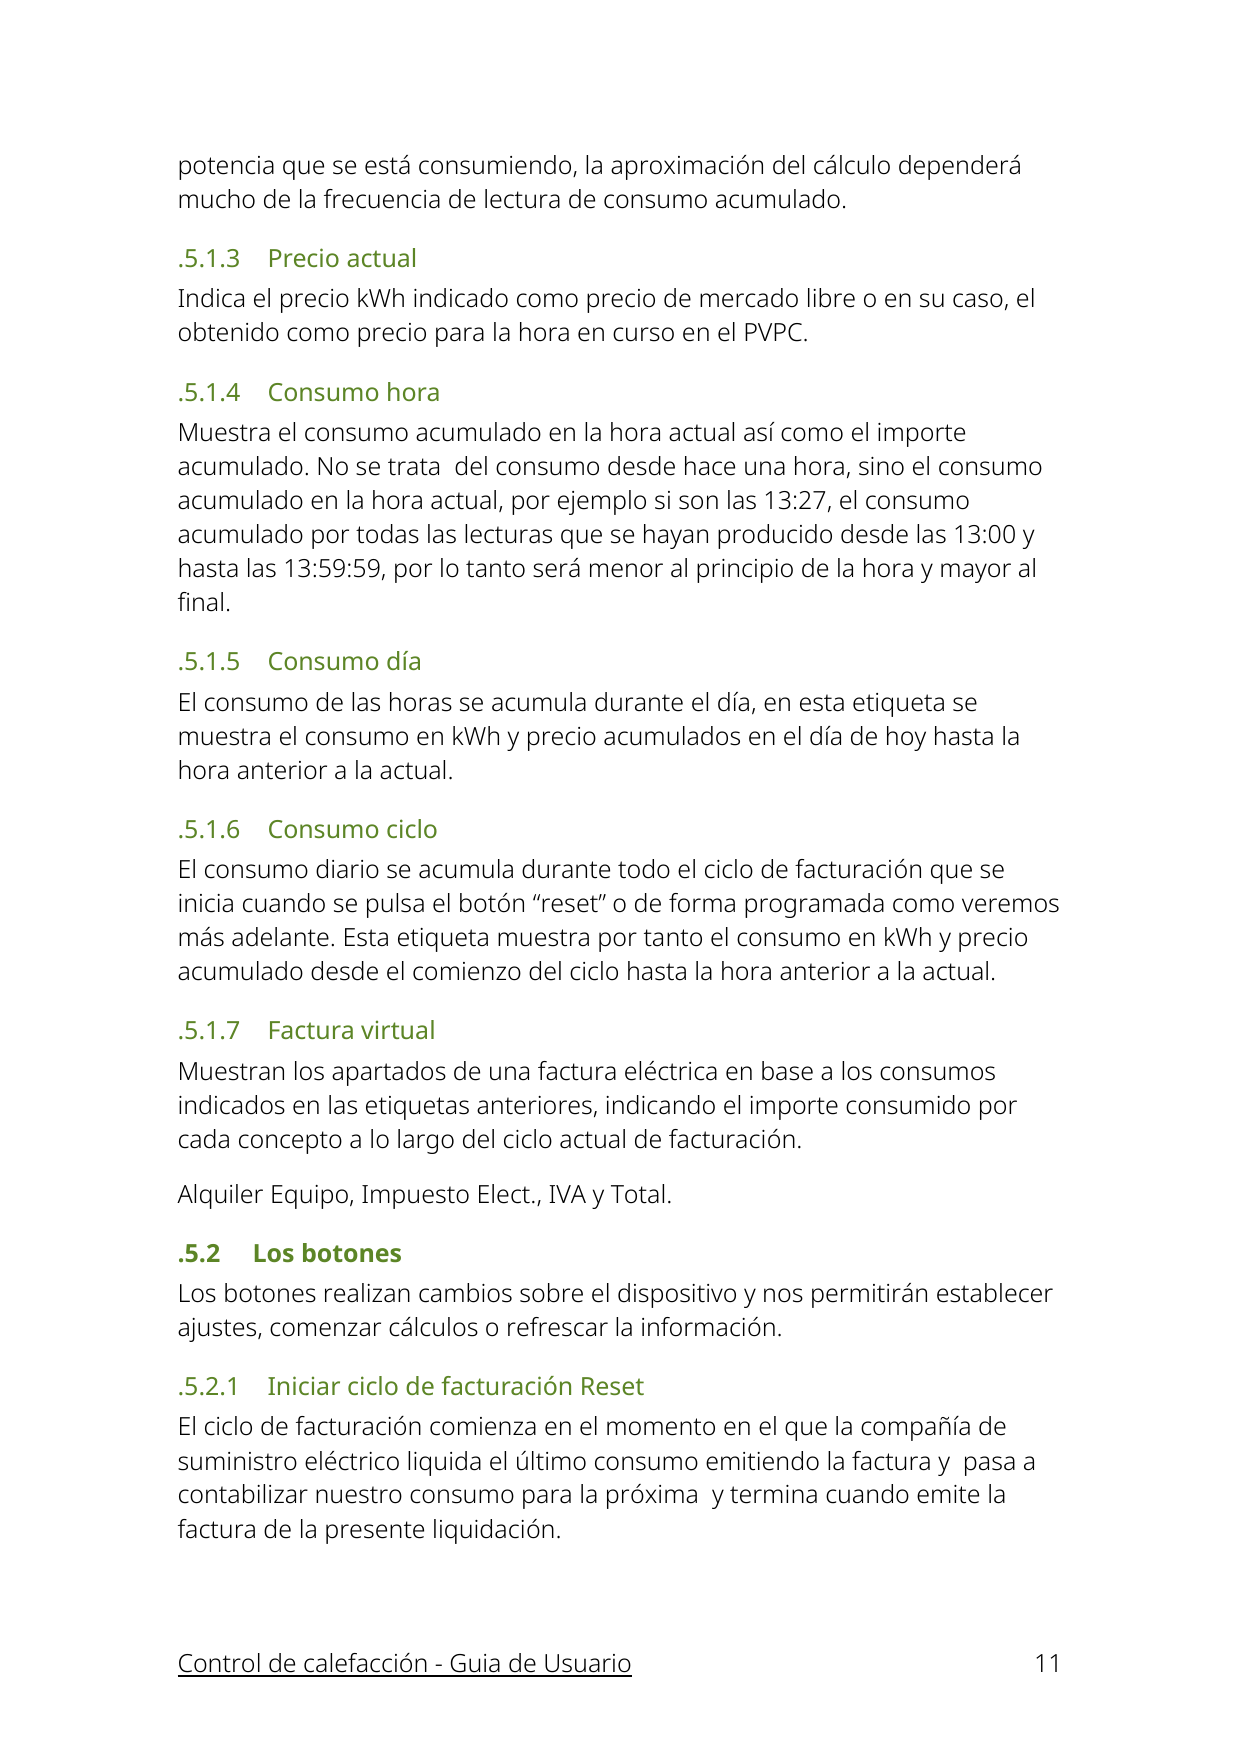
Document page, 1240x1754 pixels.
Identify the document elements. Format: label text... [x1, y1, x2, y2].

subtitle Factura virtual [177, 1013, 1062, 1047]
text Indica el precio kWh indicado como precio de mercado libre o en su caso, el obtenido como precio para la hora en curso en el PVPC. [177, 281, 1062, 349]
text Alquiler Equipo, Impuesto Elect., IVA y Total. [177, 1176, 1062, 1210]
text Muestran los apartados de una factura eléctrica en base a los consumos indicados en las etiquetas anteriores, indicando el importe consumido por cada concepto a lo largo del ciclo actual de facturación. [177, 1053, 1062, 1155]
text El ciclo de facturación comienza en el momento en el que la compañía de suministro eléctrico liquida el último consumo emitiendo la factura y pasa a contabilizar nuestro consumo para la próxima y termina cuando emite la factura de la presente liquidación. [177, 1409, 1062, 1545]
text El consumo diario se acumula durante todo el ciclo de facturación que se inicia cuando se pulsa el botón “reset” o de forma programada como veremos más adelante. Esta etiqueta muestra por tanto el consumo en kWh y precio acumulado desde el comienzo del ciclo hasta la hora anterior a la actual. [177, 852, 1062, 988]
subtitle Consumo ciclo [177, 811, 1062, 845]
subtitle Los botones [177, 1235, 1062, 1269]
text Los botones realizan cambios sobre el dispositivo y nos permitirán establecer ajustes, comenzar cálculos o refrescar la información. [177, 1276, 1062, 1344]
text Muestra el consumo acumulado en la hora actual así como el importe acumulado. No se trata del consumo desde hace una hora, sino el consumo acumulado en la hora actual, por ejemplo si son las 13:27, el consumo acumulado por todas las lecturas que se hayan producido desde las 13:00 y hasta las 13:59:59, por lo tanto será menor al principio de la hora y mayor al final. [177, 414, 1062, 619]
text El consumo de las horas se acumula durante el día, en esta etiqueta se muestra el consumo en kWh y precio acumulados en el día de hoy hasta la hora anterior a la actual. [177, 684, 1062, 786]
text potencia que se está consumiendo, la aproximación del cálculo dependerá mucho de la frecuencia de lectura de consumo acumulado. [177, 148, 1062, 216]
subtitle Consumo hora [177, 374, 1062, 408]
subtitle Iniciar ciclo de facturación Reset [177, 1369, 1062, 1403]
subtitle Consumo día [177, 644, 1062, 678]
subtitle Precio actual [177, 241, 1062, 275]
